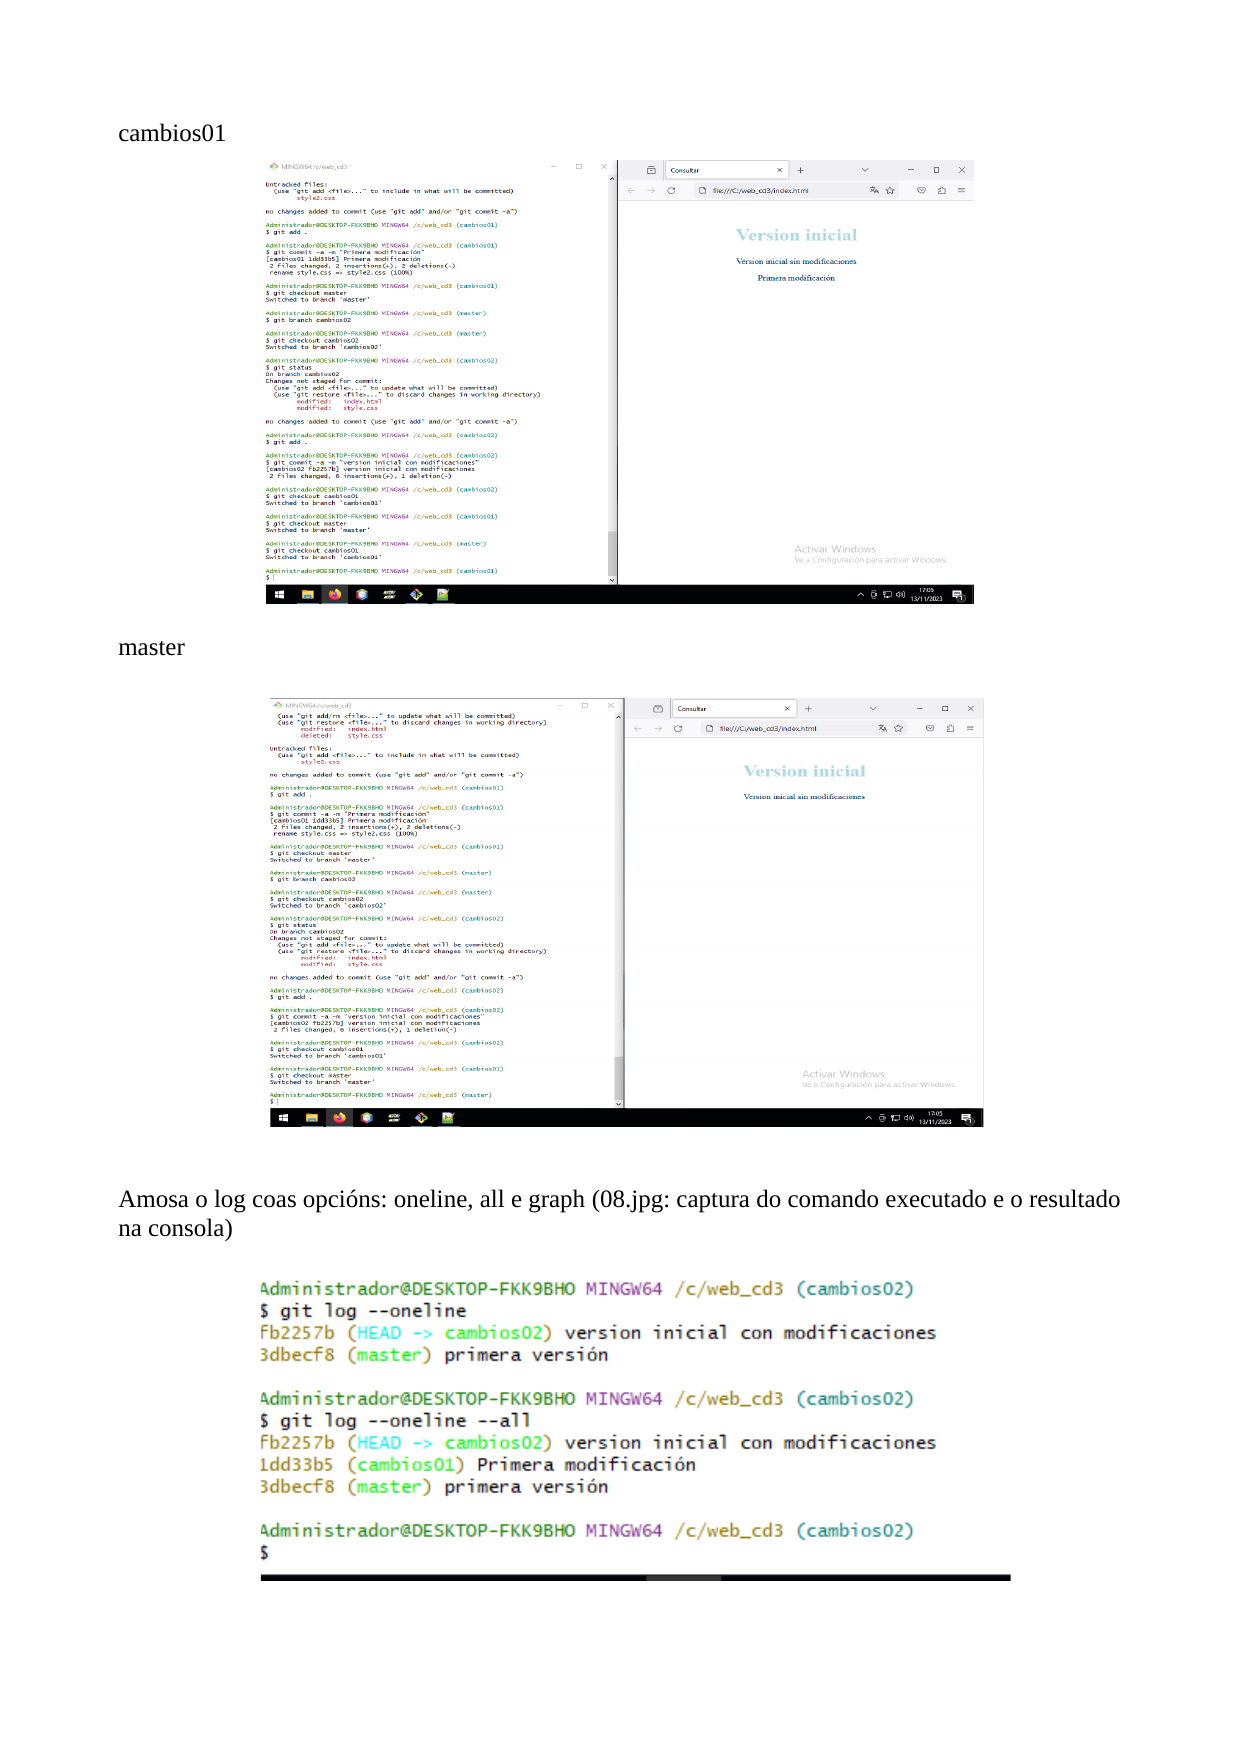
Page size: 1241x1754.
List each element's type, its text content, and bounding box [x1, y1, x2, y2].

picture [260, 1257, 1011, 1581]
picture [270, 698, 984, 1127]
text Amosa o log coas opcións: oneline, all e graph (08.jpg: captura do comando executado e o resultado na consola) [118, 1184, 1122, 1242]
text cambios01 [118, 118, 1122, 147]
text master [118, 632, 1122, 661]
picture [266, 160, 974, 604]
